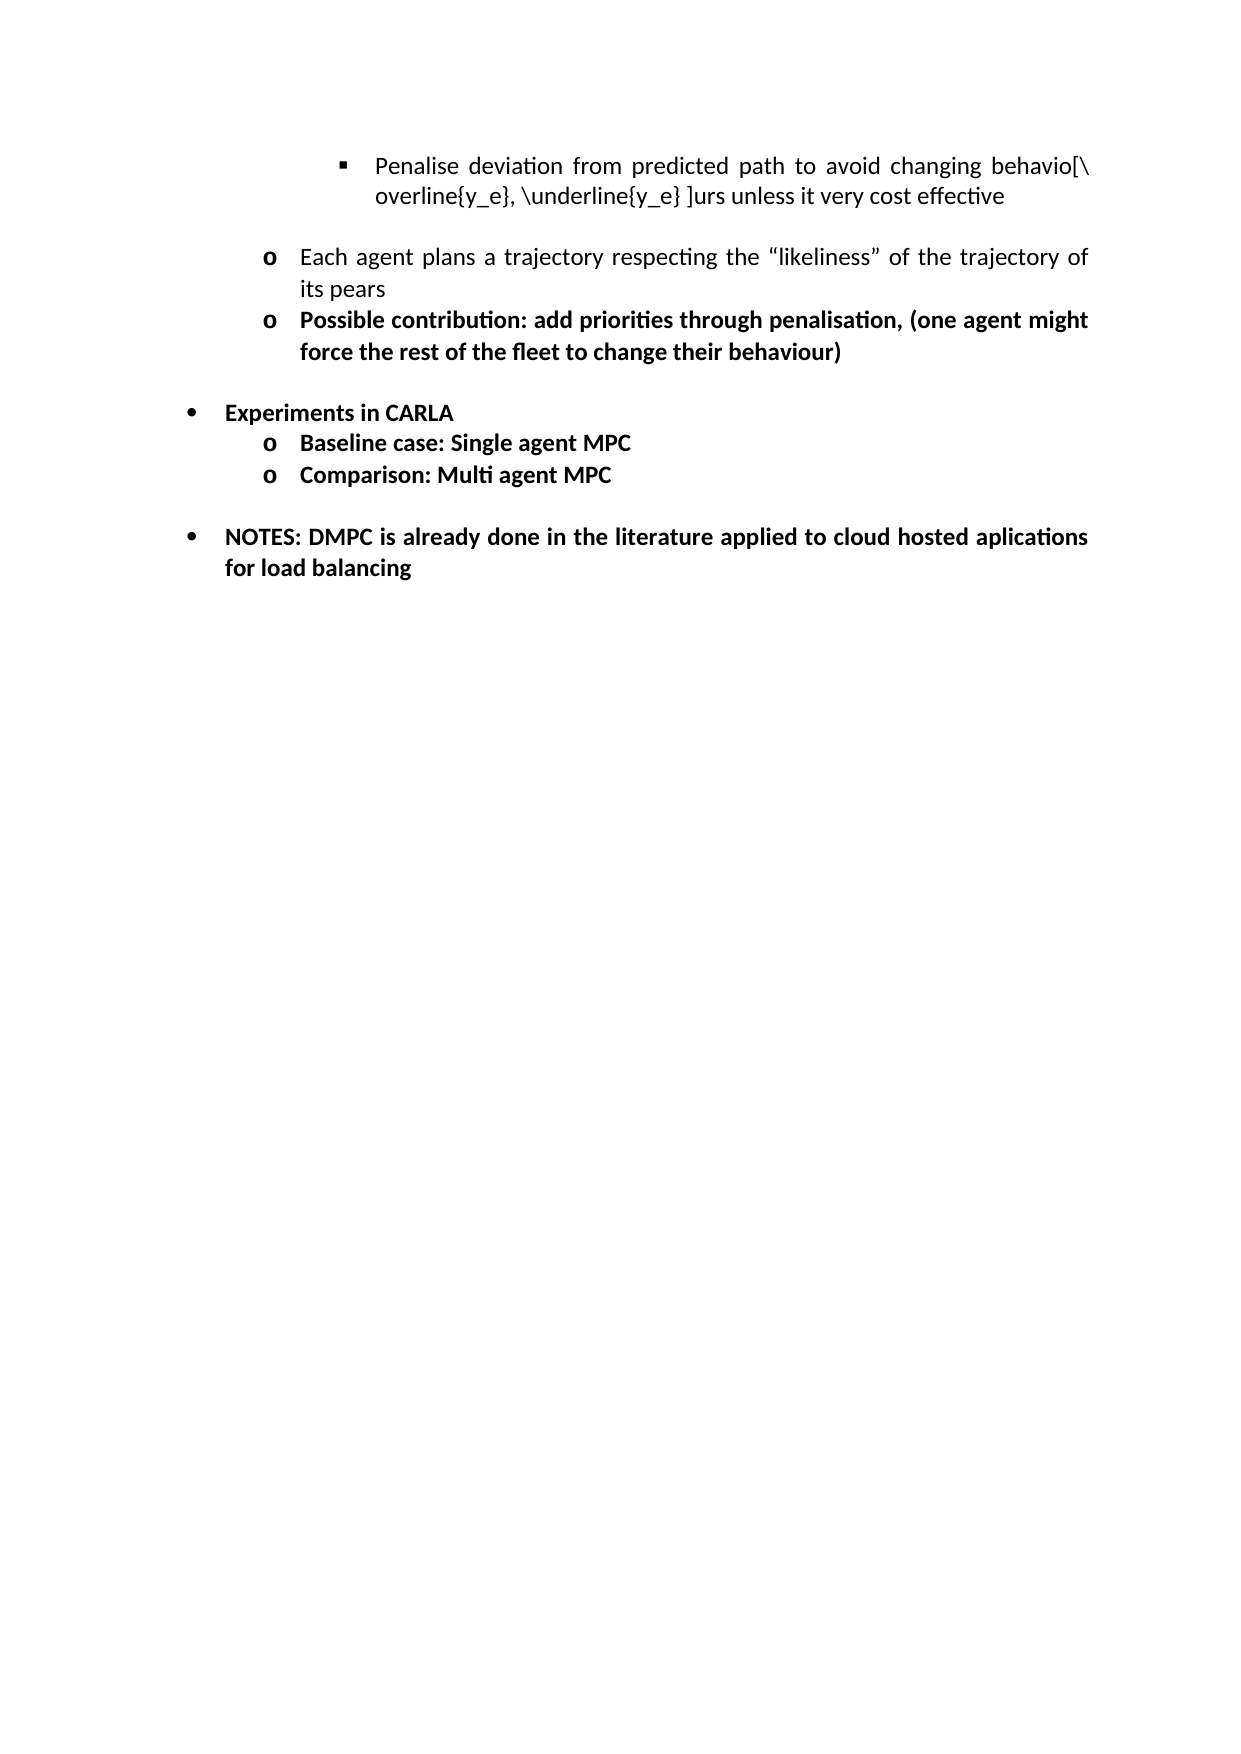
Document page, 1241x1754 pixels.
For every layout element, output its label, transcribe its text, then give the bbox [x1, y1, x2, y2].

list NOTES: DMPC is already done in the literature applied to cloud hosted aplications for load balancing [187, 521, 1090, 582]
list Each agent plans a trajectory respecting the “likeliness” of the trajectory of its pears [262, 242, 1090, 304]
list Possible contribution: add priorities through penalisation, (one agent might force the rest of the fleet to change their behaviour) [262, 304, 1090, 366]
list Baseline case: Single agent MPC [262, 427, 1090, 459]
list Experiments in CARLA [187, 397, 1090, 427]
list Comparison: Multi agent MPC [262, 459, 1090, 491]
list Penalise deviation from predicted path to avoid changing behavio[\overline{y_e}, \underline{y_e} ]urs unless it very cost effective [337, 150, 1090, 211]
